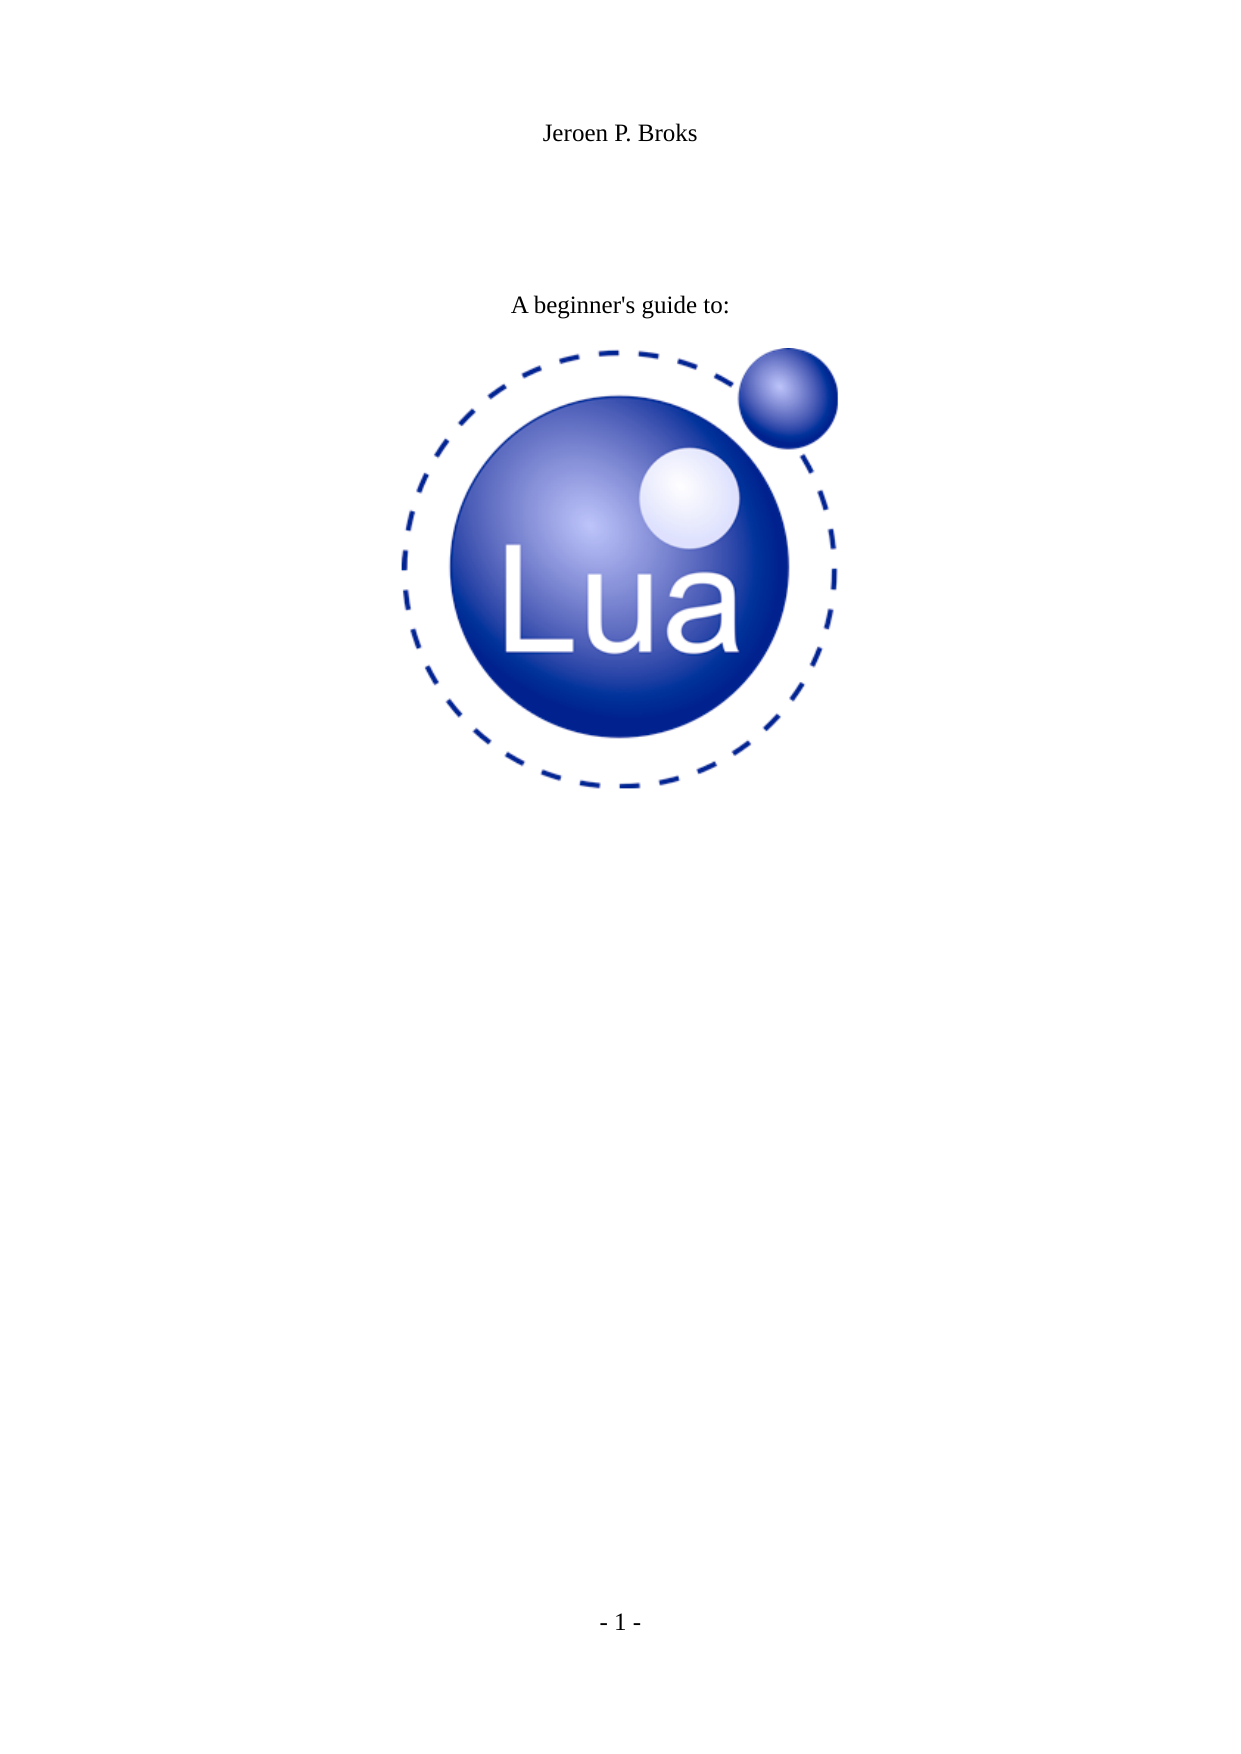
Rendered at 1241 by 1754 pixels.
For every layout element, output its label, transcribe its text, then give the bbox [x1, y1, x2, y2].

text Jeroen P. Broks [118, 118, 1122, 147]
text A beginner's guide to: [118, 291, 1122, 319]
picture [399, 348, 841, 790]
